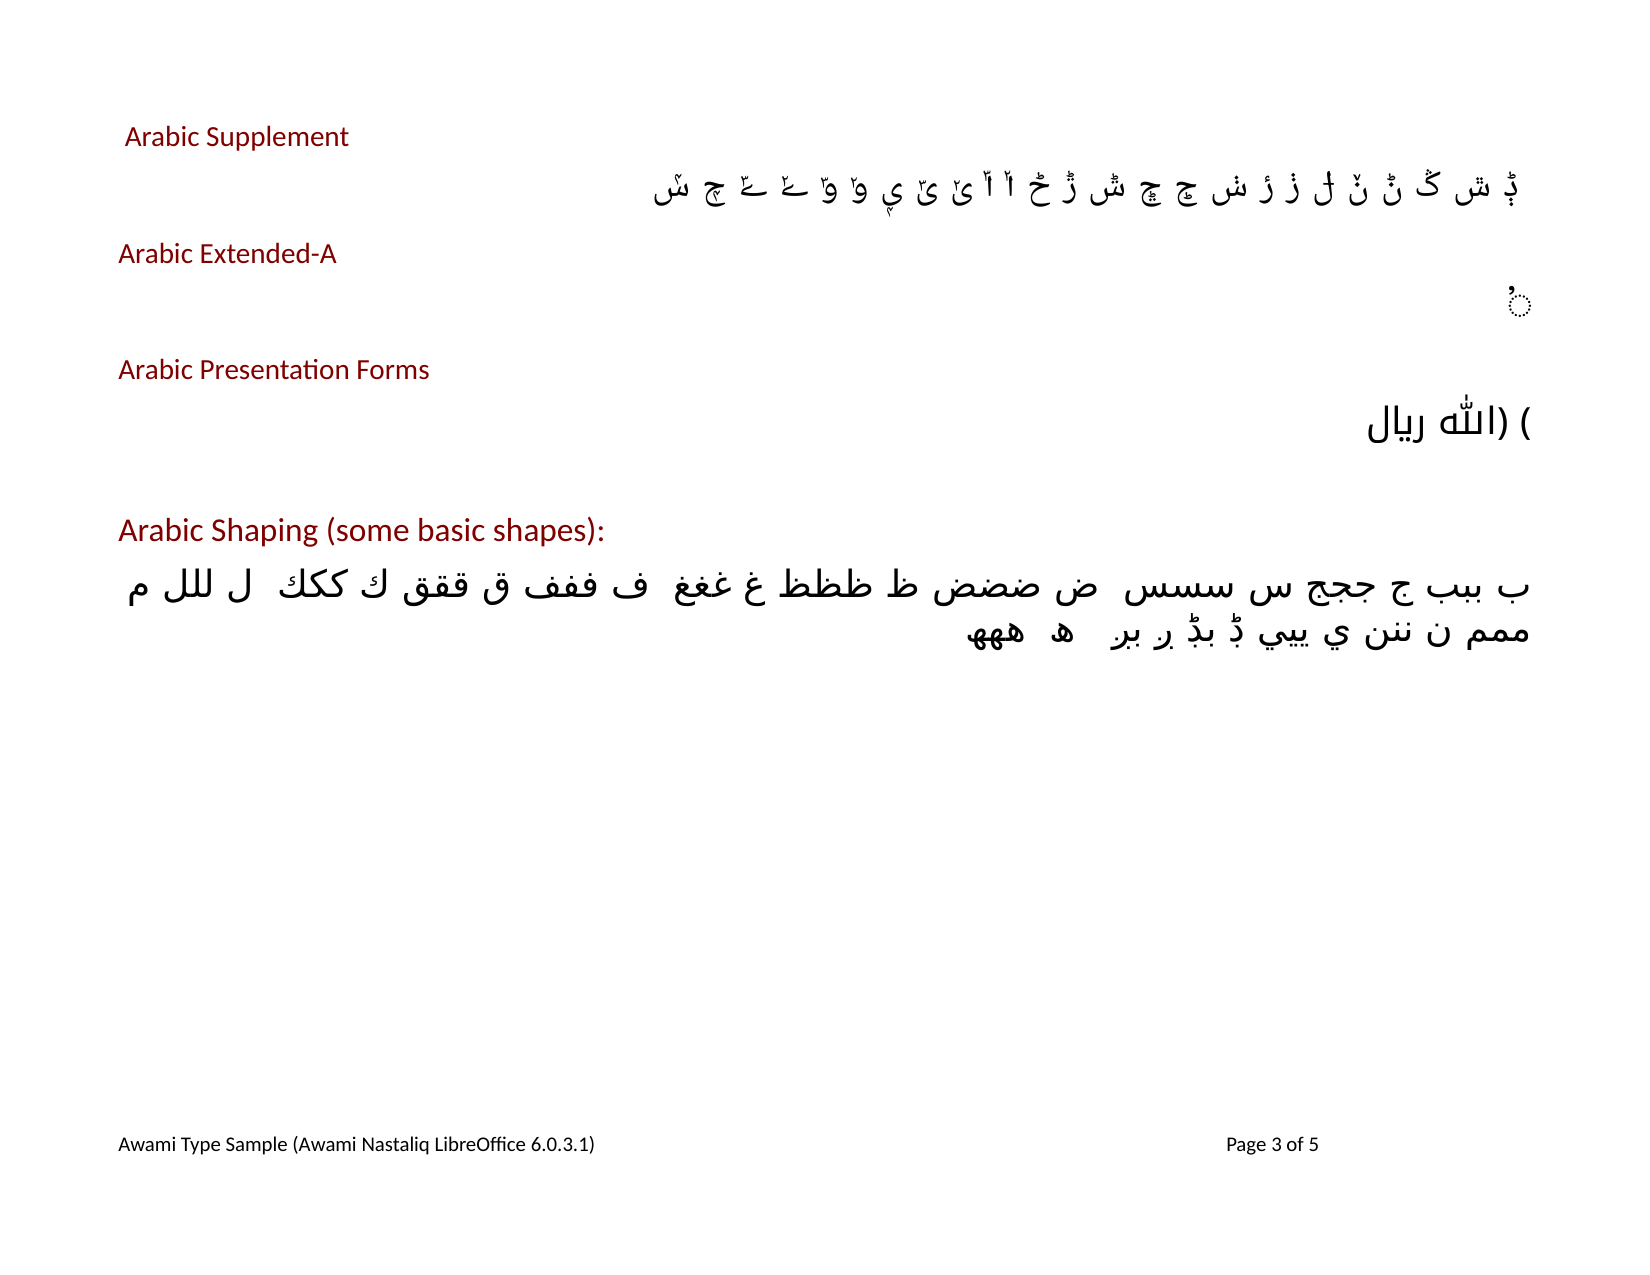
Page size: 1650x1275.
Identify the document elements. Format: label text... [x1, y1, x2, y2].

text ◌ࣿ [118, 283, 1532, 327]
subtitle Arabic Extended-A [118, 235, 1532, 271]
subtitle Arabic Presentation Forms [118, 352, 1532, 387]
text ݙ ݜ ݣ ݨ ݩ ݪ ݫ ݬ ݭ ݮ ݯ ݰ ݱ ݲ ݳ ݴ ݵ ݶ ݷ ݸ ݹ ݺ ݻ ݼ ݽ [118, 166, 1532, 210]
subtitle Arabic Supplement [118, 118, 1532, 154]
text ﴾ ﴿ﷲ ﷼ [118, 400, 1532, 443]
text ب ببب ج ججج س سسس ض ضضض ظ ظظظ غ غغغ ف ففف ق ققق ك ككك ل للل م ممم ن ننن ي ييي ڋ بڋ ږ بږ ھ ھھھ [118, 562, 1532, 650]
subtitle Arabic Shaping (some basic shapes): [118, 509, 1532, 550]
